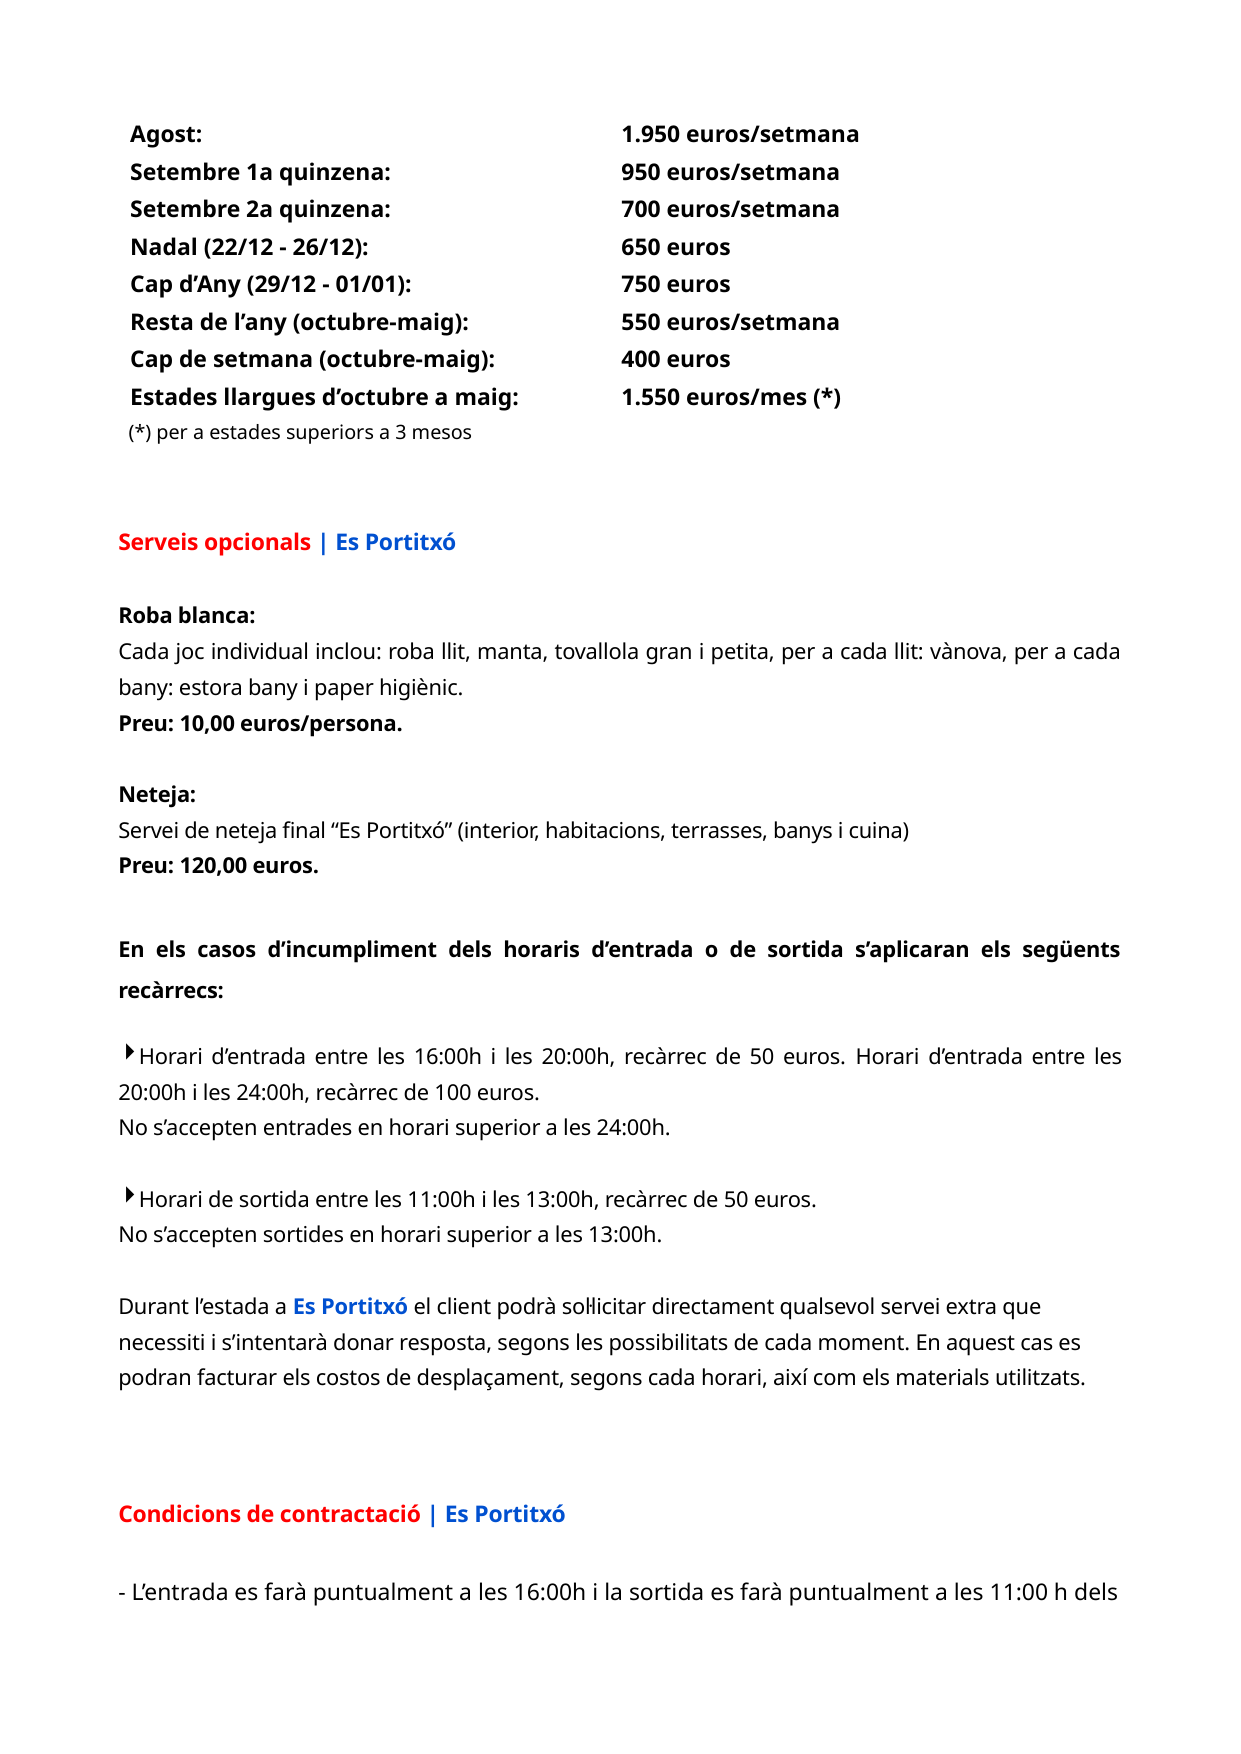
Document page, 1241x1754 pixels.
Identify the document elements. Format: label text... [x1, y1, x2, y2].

text Agost: 1.950 euros/setmana [118, 118, 1122, 149]
text Servei de neteja final “Es Portitxó” (interior, habitacions, terrasses, banys i cuina) [118, 815, 1122, 844]
text Preu: 10,00 euros/persona. [118, 708, 1122, 737]
text En els casos d’incumpliment dels horaris d’entrada o de sortida s’aplicaran els següents recàrrecs: [118, 922, 1122, 1005]
text Cap de setmana (octubre-maig): 400 euros [118, 343, 1122, 374]
text Estades llargues d’octubre a maig: 1.550 euros/mes (*) [118, 381, 1122, 412]
text Serveis opcionals | Es Portitxó [118, 525, 1122, 557]
text Nadal (22/12 - 26/12): 650 euros [118, 231, 1122, 262]
list - L’entrada es farà puntualment a les 16:00h i la sortida es farà puntualment a les 11:00 h dels [118, 1575, 1122, 1607]
text (*) per a estades superiors a 3 mesos [118, 418, 1122, 445]
text Cap d’Any (29/12 - 01/01): 750 euros [118, 268, 1122, 299]
text No s’accepten entrades en horari superior a les 24:00h. [118, 1112, 1122, 1142]
text Preu: 120,00 euros. [118, 851, 1122, 880]
text Neteja: [118, 779, 1122, 809]
text Roba blanca: [118, 600, 1122, 630]
text Resta de l’any (octubre-maig): 550 euros/setmana [118, 306, 1122, 337]
text 4Horari de sortida entre les 11:00h i les 13:00h, recàrrec de 50 euros. [118, 1184, 1122, 1213]
text 4Horari d’entrada entre les 16:00h i les 20:00h, recàrrec de 50 euros. Horari d’entrada entre les 20:00h i les 24:00h, recàrrec de 100 euros. [118, 1041, 1122, 1106]
text No s’accepten sortides en horari superior a les 13:00h. [118, 1219, 1122, 1249]
text Setembre 2a quinzena: 700 euros/setmana [118, 193, 1122, 224]
text Cada joc individual inclou: roba llit, manta, tovallola gran i petita, per a cada llit: vànova, per a cada bany: estora bany i paper higiènic. [118, 636, 1122, 702]
text Setembre 1a quinzena: 950 euros/setmana [118, 156, 1122, 187]
text Durant l’estada a Es Portitxó el client podrà sol·licitar directament qualsevol servei extra que necessiti i s’intentarà donar resposta, segons les possibilitats de cada moment. En aquest cas es podran facturar els costos de desplaçament, segons cada horari, així com els materials utilitzats. [118, 1291, 1122, 1392]
subtitle Condicions de contractació | Es Portitxó [118, 1498, 1122, 1563]
